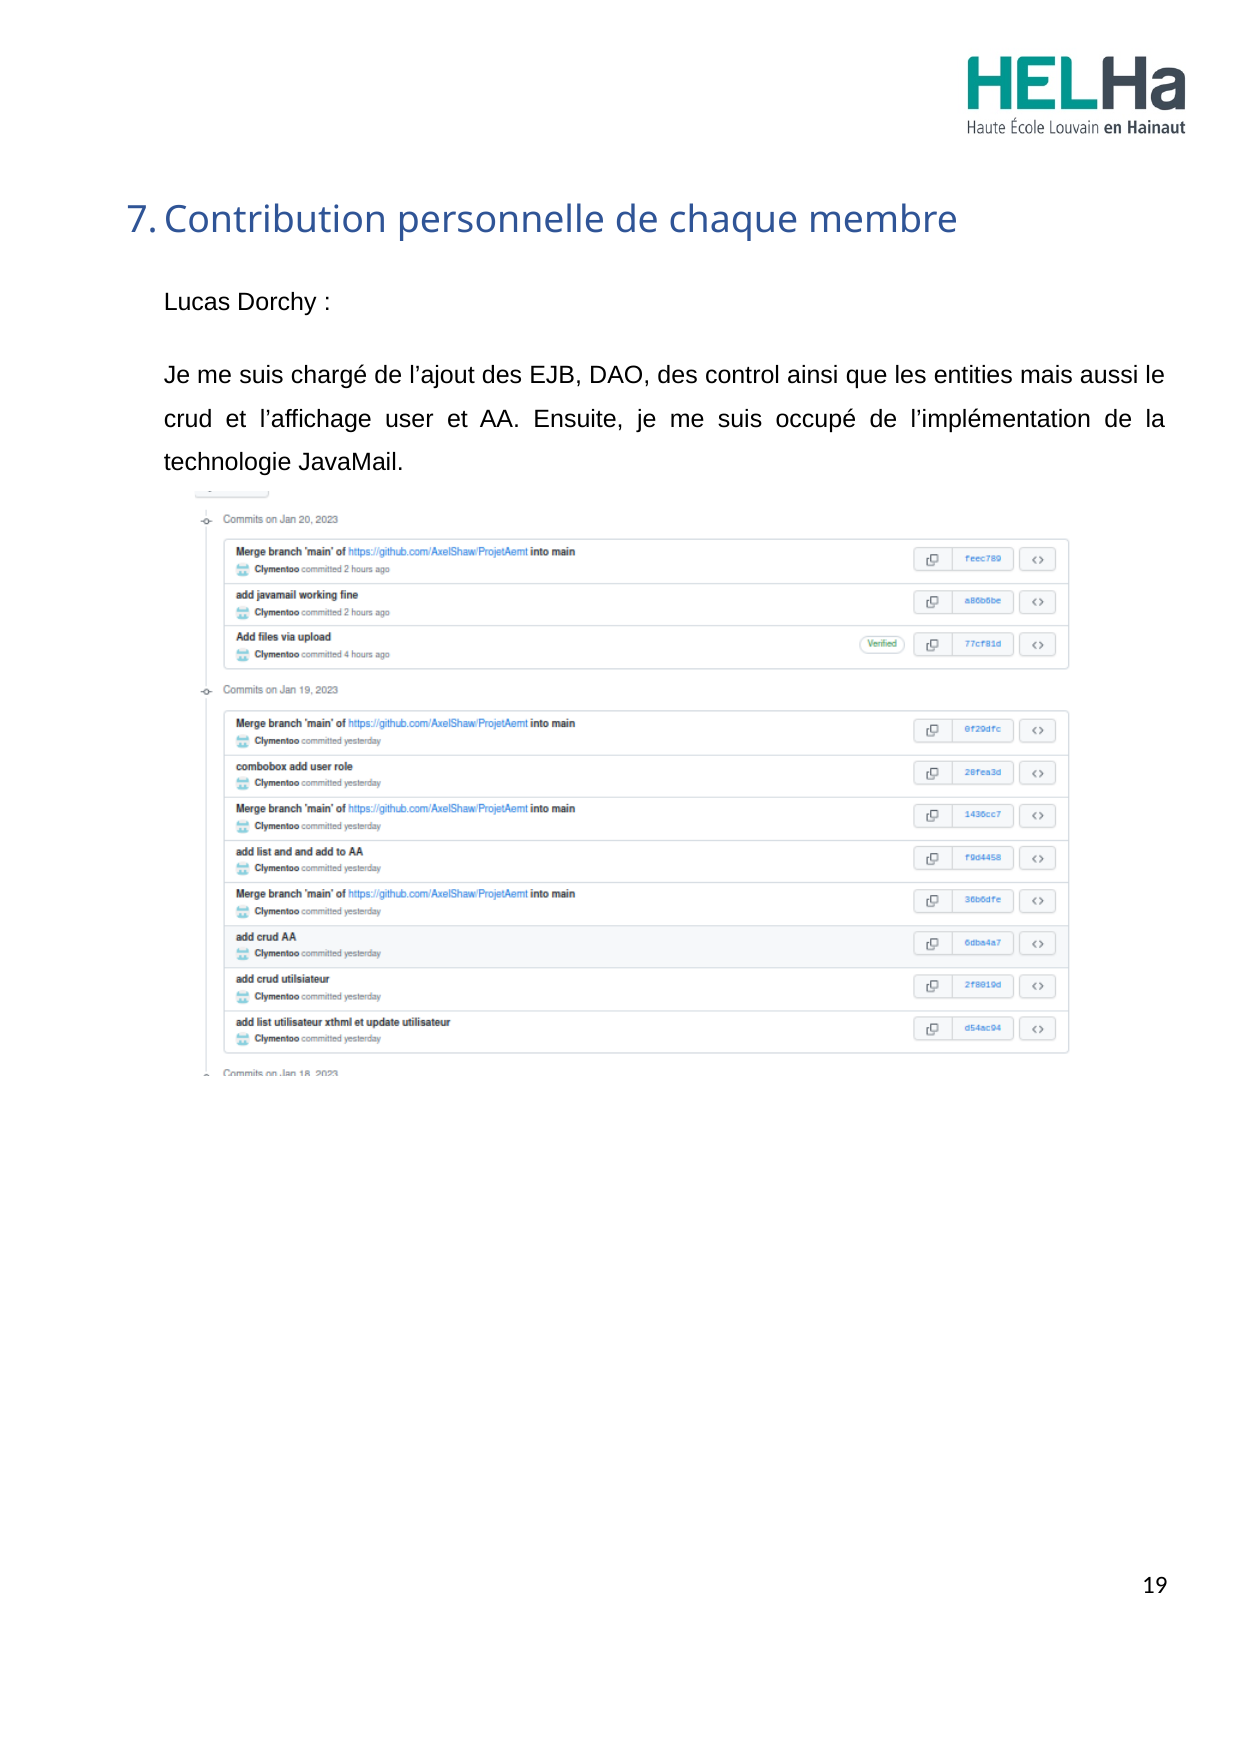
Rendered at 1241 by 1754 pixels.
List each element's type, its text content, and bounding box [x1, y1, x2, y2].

list Lucas Dorchy : [163, 287, 1167, 316]
list Je me suis chargé de l’ajout des EJB, DAO, des control ainsi que les entities mais aussi le crud et l’affichage user et AA. Ensuite, je me suis occupé de l’implémentation de la technologie JavaMail. [163, 361, 1167, 476]
subtitle Contribution personnelle de chaque membre [126, 193, 1167, 244]
